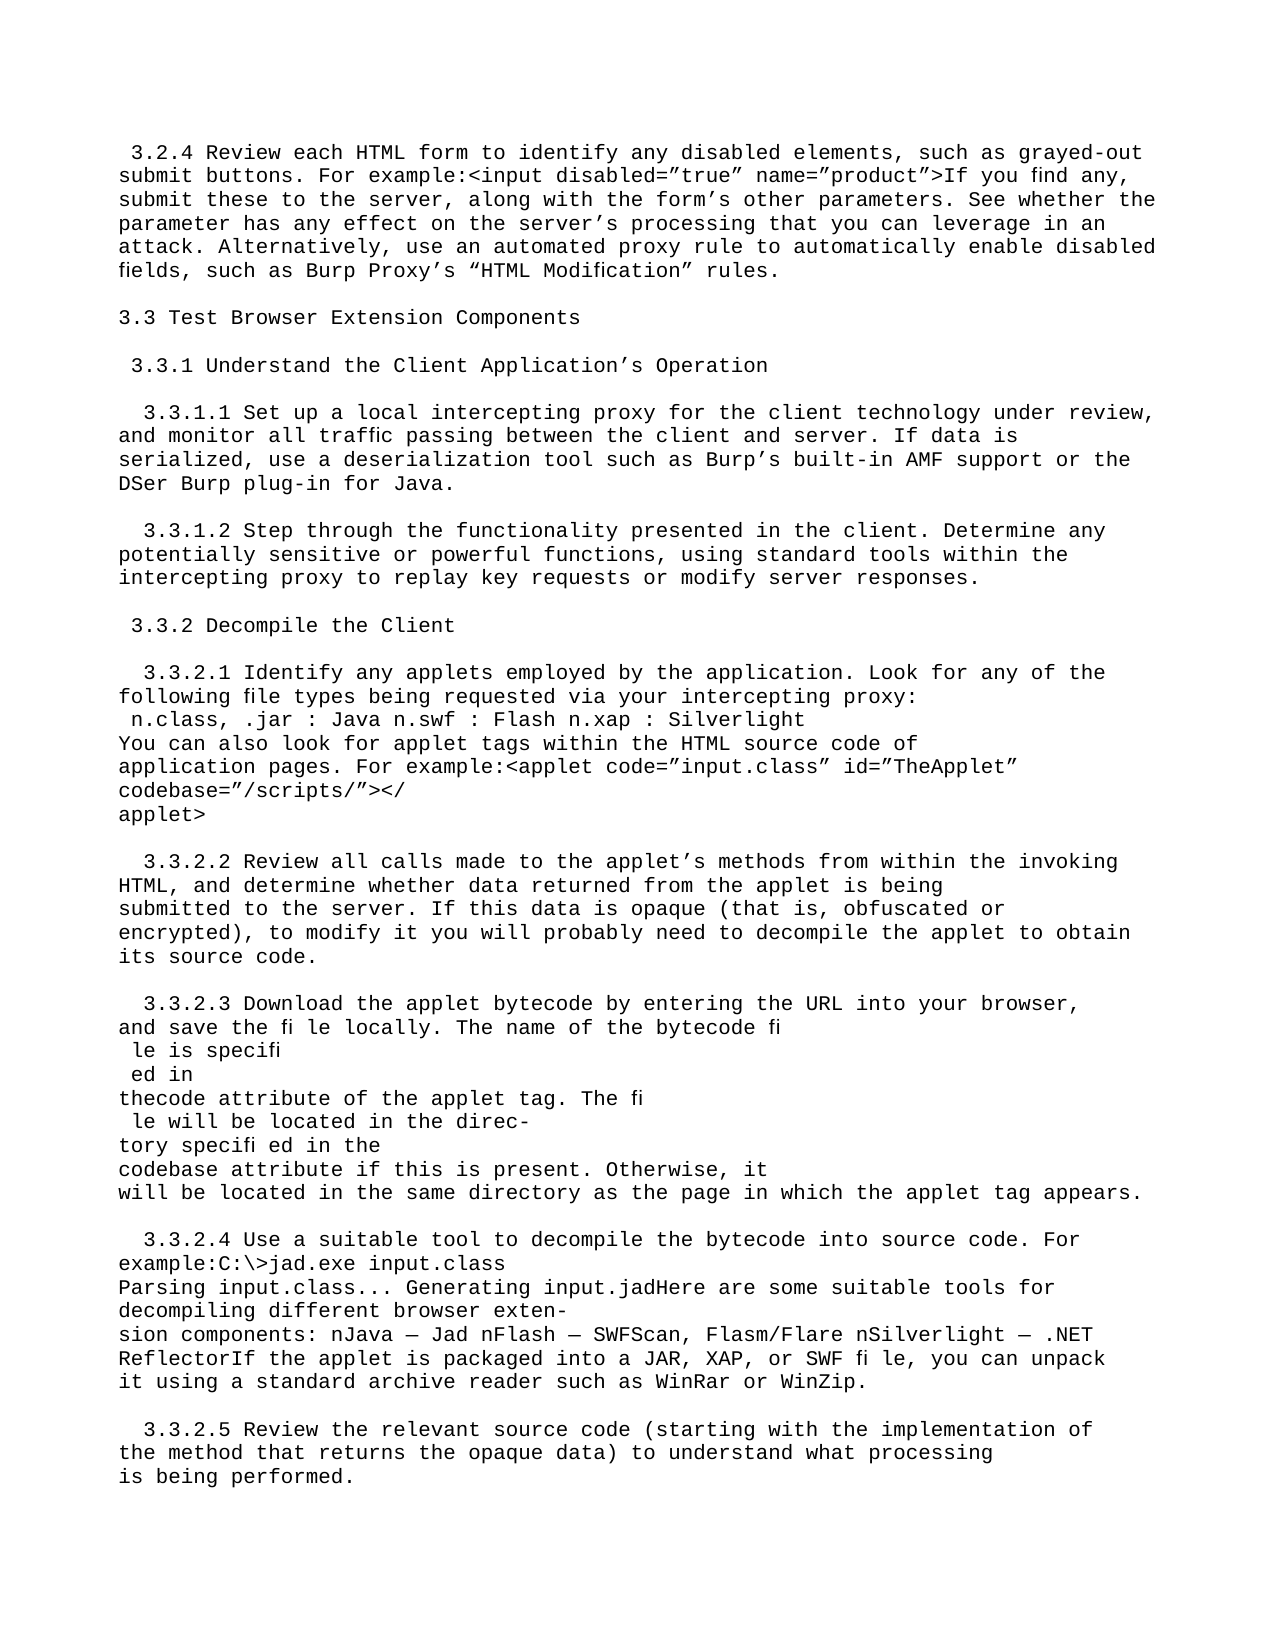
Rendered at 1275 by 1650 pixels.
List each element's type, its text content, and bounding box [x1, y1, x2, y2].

text 3.3.2.3 Download the applet bytecode by entering the URL into your browser, [118, 993, 1157, 1017]
text application pages. For example:<applet code=”input.class” id=”TheApplet” codebase=”/scripts/”></ [118, 757, 1157, 804]
text is being performed. [118, 1466, 1157, 1489]
text and save the ﬁ le locally. The name of the bytecode ﬁ [118, 1017, 1157, 1040]
text tory speciﬁ ed in the [118, 1135, 1157, 1158]
text 3.3 Test Browser Extension Components [118, 307, 1157, 331]
text thecode attribute of the applet tag. The ﬁ [118, 1088, 1157, 1111]
text 3.3.2.1 Identify any applets employed by the application. Look for any of the [118, 662, 1157, 686]
text ed in [118, 1064, 1157, 1088]
text applet> [118, 804, 1157, 827]
text Parsing input.class... Generating input.jadHere are some suitable tools for decompiling different browser exten- [118, 1277, 1157, 1324]
text 3.3.1.2 Step through the functionality presented in the client. Determine any [118, 520, 1157, 544]
text 3.3.2.4 Use a suitable tool to decompile the bytecode into source code. For [118, 1229, 1157, 1253]
text 3.3.2.2 Review all calls made to the applet’s methods from within the invoking [118, 851, 1157, 875]
text the method that returns the opaque data) to understand what processing [118, 1442, 1157, 1466]
text encrypted), to modify it you will probably need to decompile the applet to obtain its source code. [118, 922, 1157, 969]
text example:C:\>jad.exe input.class [118, 1253, 1157, 1277]
text it using a standard archive reader such as WinRar or WinZip. [118, 1371, 1157, 1395]
text You can also look for applet tags within the HTML source code of [118, 733, 1157, 757]
text n.class, .jar : Java n.swf : Flash n.xap : Silverlight [118, 709, 1157, 733]
text 3.3.2.5 Review the relevant source code (starting with the implementation of [118, 1419, 1157, 1442]
text le will be located in the direc- [118, 1111, 1157, 1135]
text will be located in the same directory as the page in which the applet tag appears. [118, 1182, 1157, 1206]
text 3.3.1.1 Set up a local intercepting proxy for the client technology under review, [118, 402, 1157, 426]
text sion components: nJava — Jad nFlash — SWFScan, Flasm/Flare nSilverlight — .NET ReflectorIf the applet is packaged into a JAR, XAP, or SWF ﬁ le, you can unpack [118, 1324, 1157, 1371]
text 3.2.4 Review each HTML form to identify any disabled elements, such as grayed-out submit buttons. For example:<input disabled=”true” name=”product”>If you ﬁnd any, submit these to the server, along with the form’s other parameters. See whether the parameter has any effect on the server’s processing that you can leverage in an attack. Alternatively, use an automated proxy rule to automatically enable disabled ﬁelds, such as Burp Proxy’s “HTML Modiﬁcation” rules. [118, 142, 1157, 284]
text codebase attribute if this is present. Otherwise, it [118, 1158, 1157, 1182]
text HTML, and determine whether data returned from the applet is being [118, 875, 1157, 898]
text submitted to the server. If this data is opaque (that is, obfuscated or [118, 898, 1157, 922]
text 3.3.2 Decompile the Client [118, 615, 1157, 638]
text 3.3.1 Understand the Client Application’s Operation [118, 354, 1157, 378]
text following ﬁle types being requested via your intercepting proxy: [118, 686, 1157, 709]
text potentially sensitive or powerful functions, using standard tools within the intercepting proxy to replay key requests or modify server responses. [118, 544, 1157, 591]
text le is speciﬁ [118, 1040, 1157, 1064]
text and monitor all trafﬁc passing between the client and server. If data is serialized, use a deserialization tool such as Burp’s built-in AMF support or the DSer Burp plug-in for Java. [118, 426, 1157, 496]
